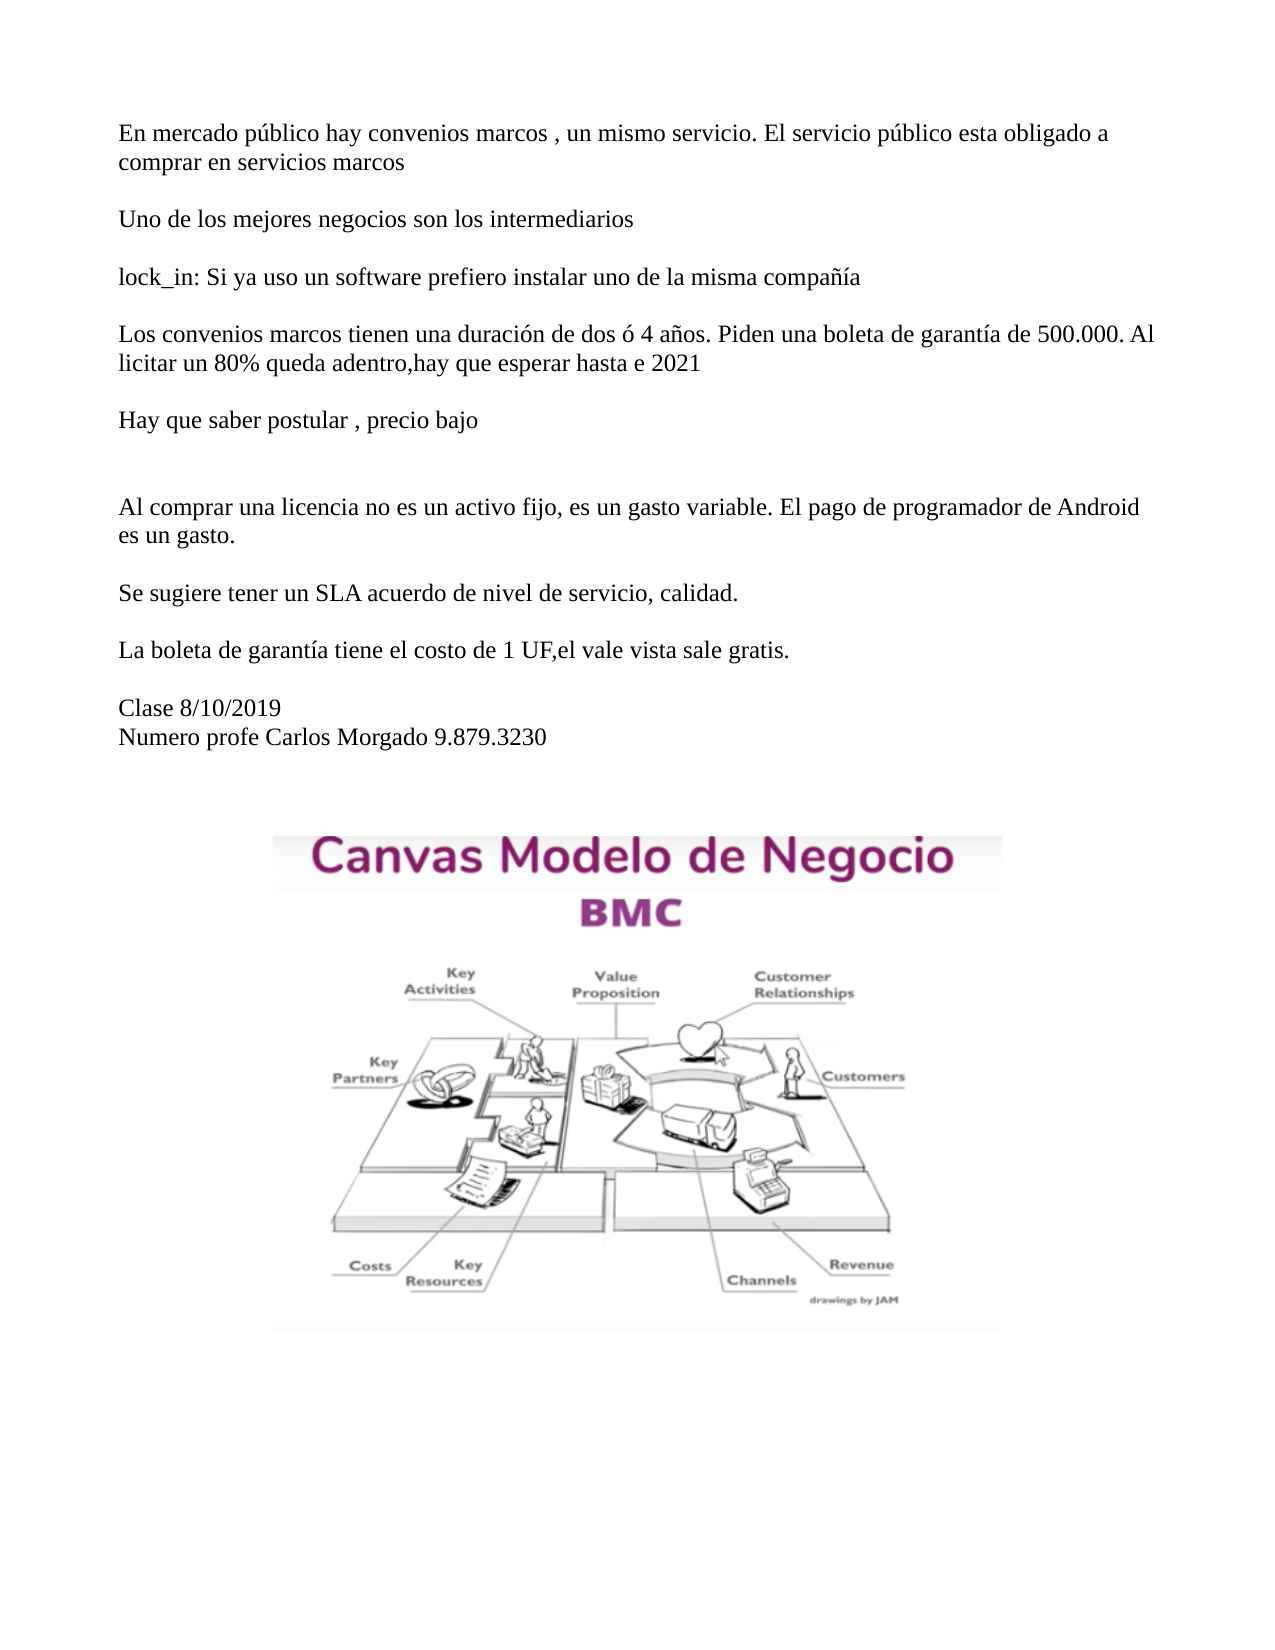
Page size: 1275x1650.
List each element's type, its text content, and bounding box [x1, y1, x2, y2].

text lock_in: Si ya uso un software prefiero instalar uno de la misma compañía [118, 262, 1157, 291]
text Clase 8/10/2019 [118, 693, 1157, 722]
text Los convenios marcos tienen una duración de dos ó 4 años. Piden una boleta de garantía de 500.000. Al licitar un 80% queda adentro,hay que esperar hasta e 2021 [118, 319, 1157, 377]
picture [272, 836, 1003, 1332]
text Numero profe Carlos Morgado 9.879.3230 [118, 722, 1157, 751]
text Al comprar una licencia no es un activo fijo, es un gasto variable. El pago de programador de Android es un gasto. [118, 492, 1157, 549]
text La boleta de garantía tiene el costo de 1 UF,el vale vista sale gratis. [118, 636, 1157, 664]
text En mercado público hay convenios marcos , un mismo servicio. El servicio público esta obligado a comprar en servicios marcos [118, 118, 1157, 176]
text Se sugiere tener un SLA acuerdo de nivel de servicio, calidad. [118, 578, 1157, 607]
text Uno de los mejores negocios son los intermediarios [118, 204, 1157, 233]
text Hay que saber postular , precio bajo [118, 406, 1157, 434]
